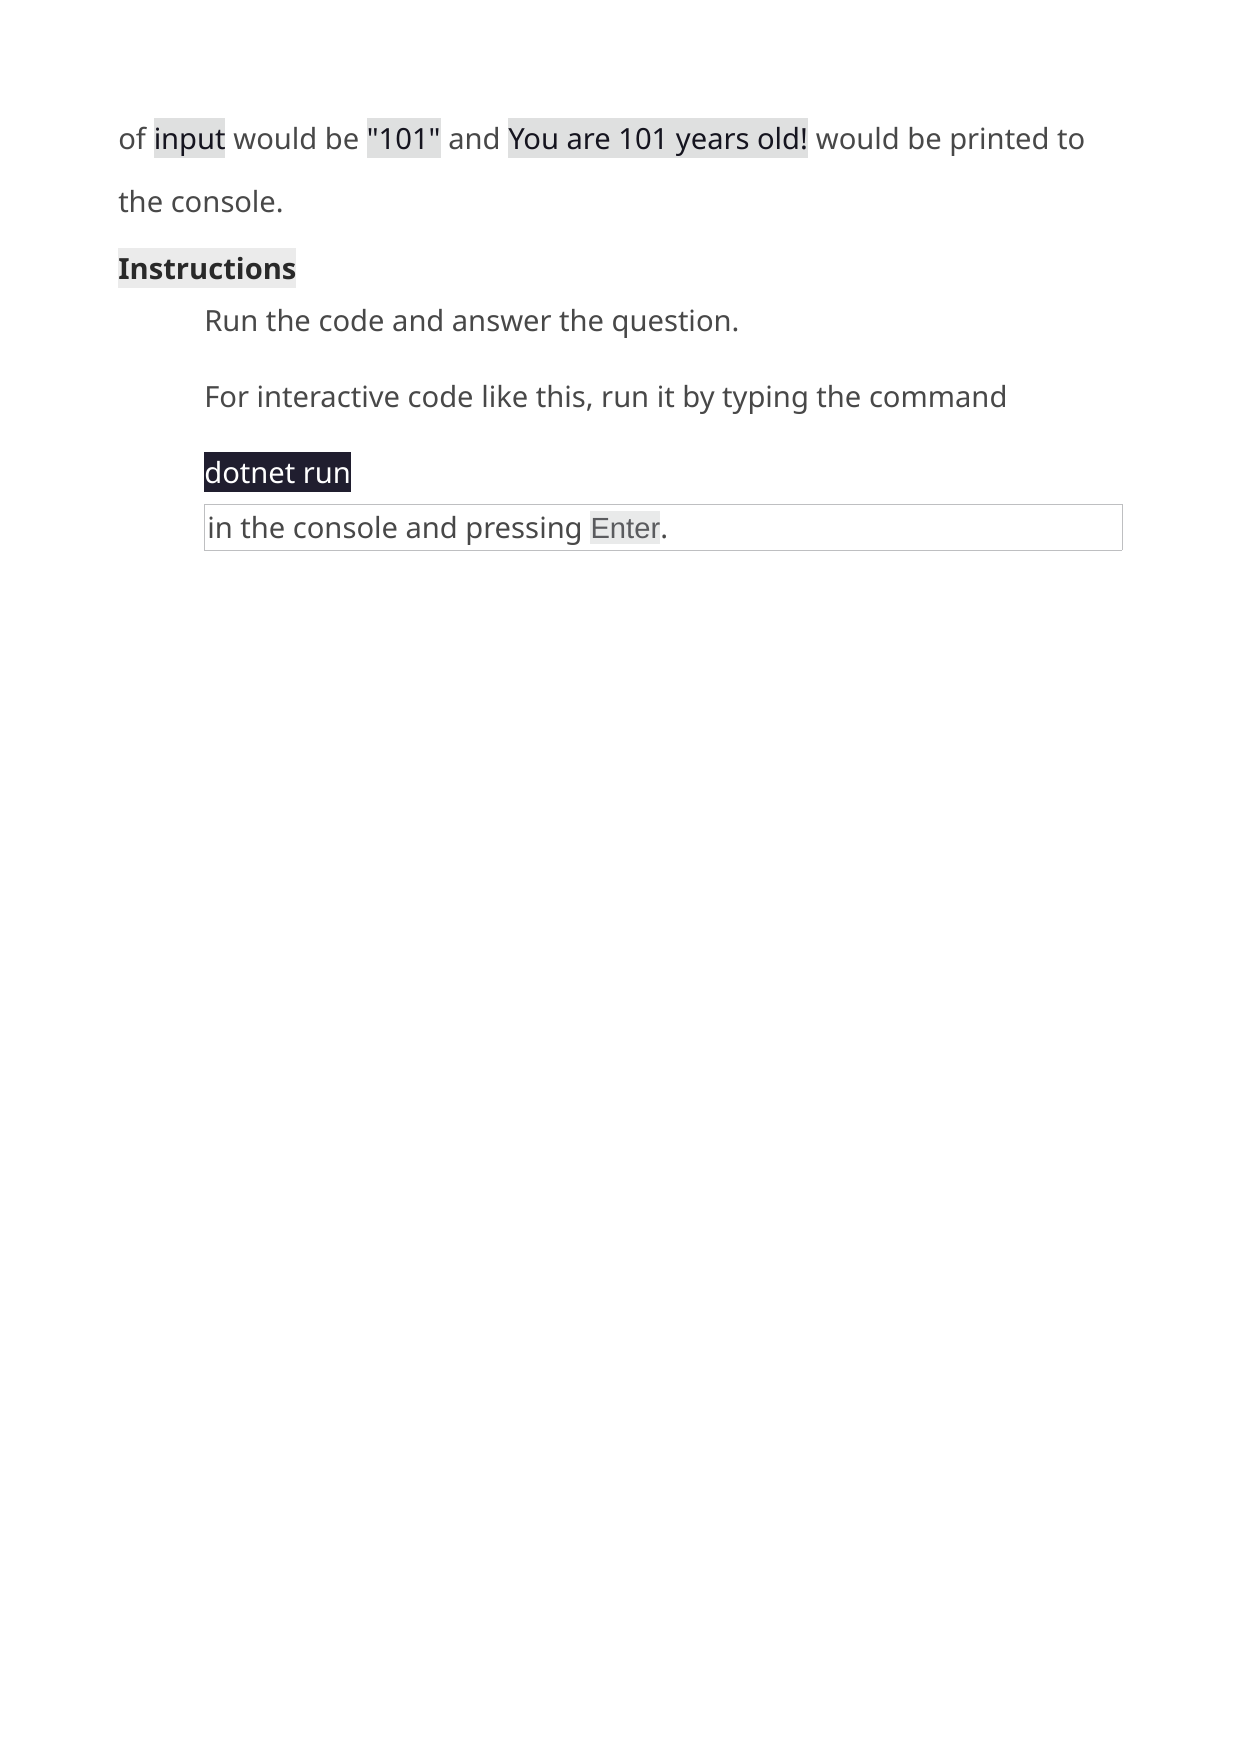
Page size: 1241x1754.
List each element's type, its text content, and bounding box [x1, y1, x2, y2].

text For interactive code like this, run it by typing the command [204, 376, 1122, 416]
text of input would be "101" and You are 101 years old! would be printed to the console. [118, 118, 1122, 221]
text in the console and pressing Enter. [205, 505, 1122, 550]
text Run the code and answer the question. [204, 300, 1122, 340]
text dotnet run [204, 452, 1122, 492]
text Instructions [118, 246, 1122, 288]
